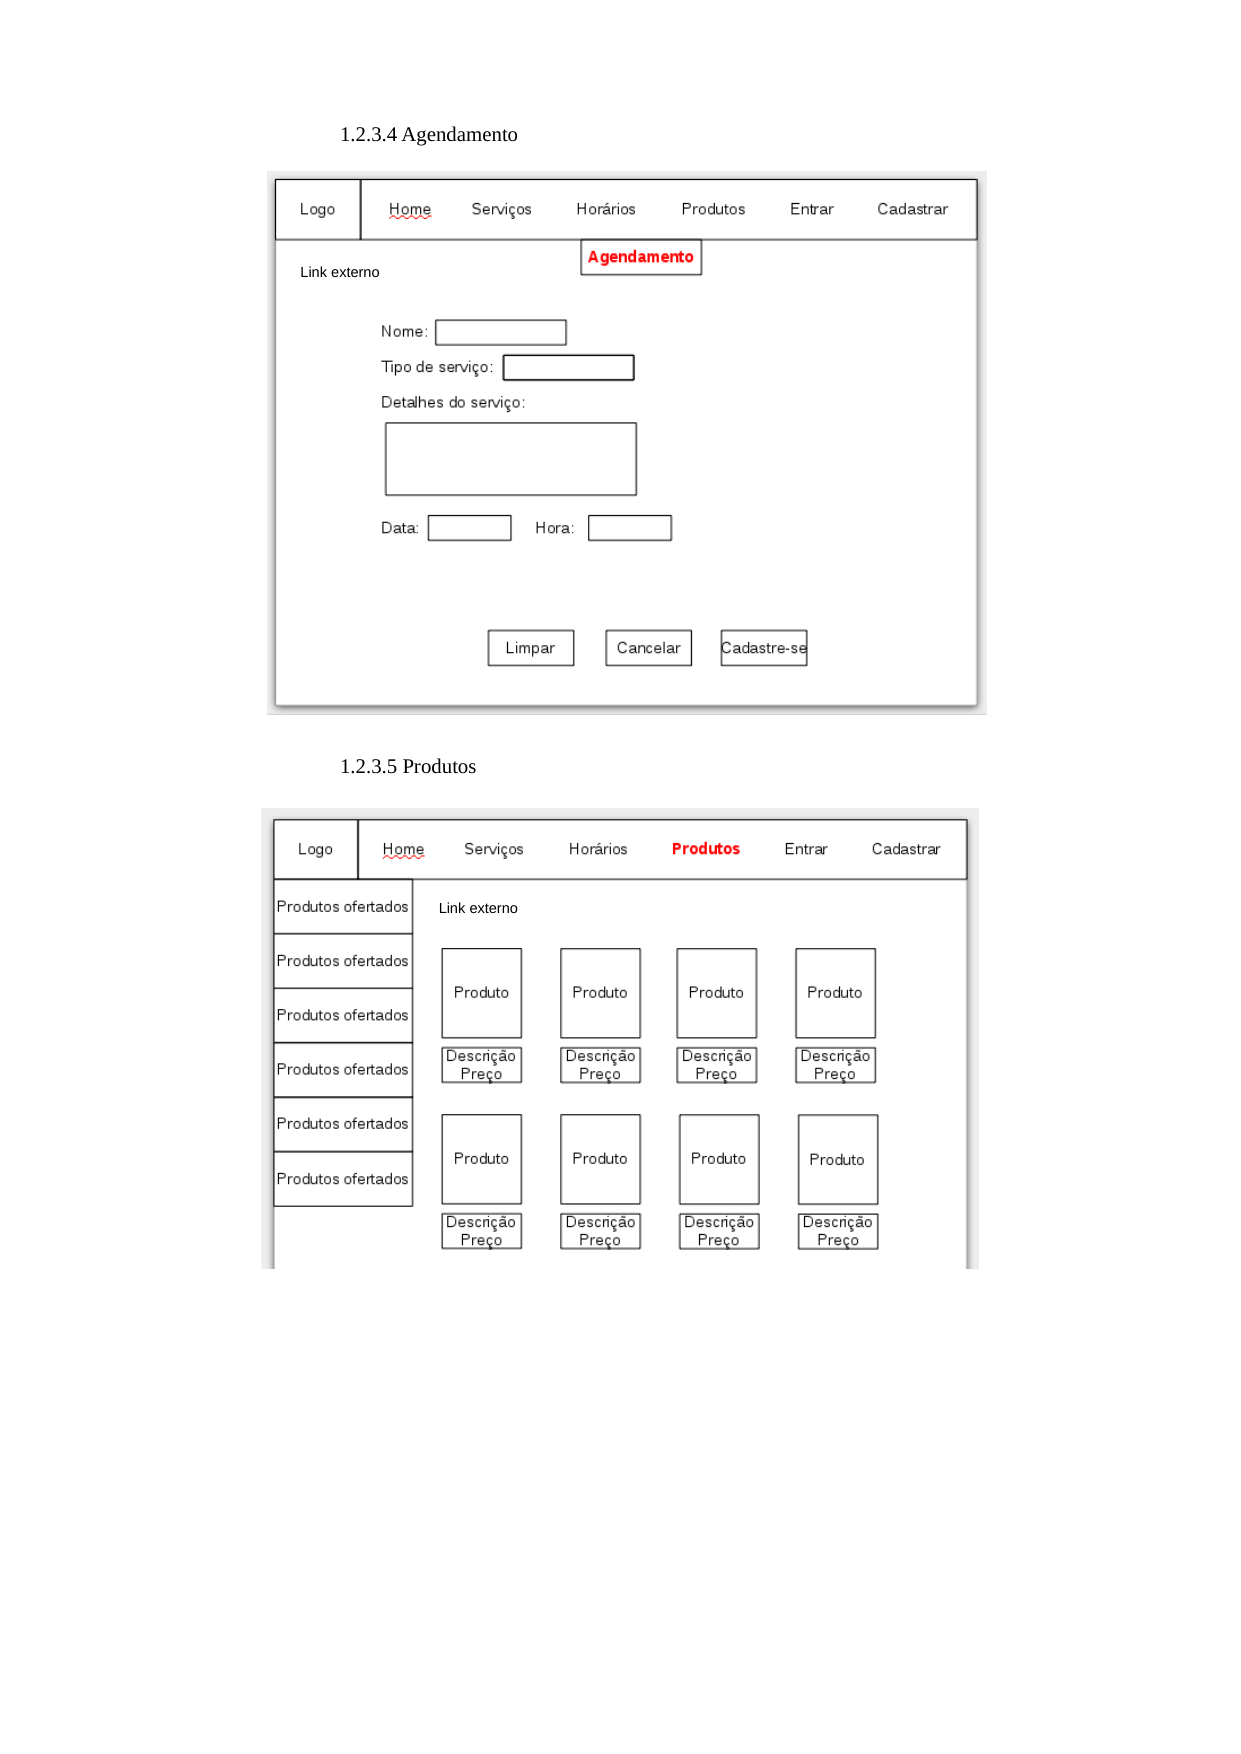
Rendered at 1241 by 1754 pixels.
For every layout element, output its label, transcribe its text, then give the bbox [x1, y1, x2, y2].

text 1.2.3.4 Agendamento [118, 118, 1122, 147]
picture [261, 808, 979, 1269]
picture [267, 171, 987, 715]
text 1.2.3.5 Produtos [118, 751, 1122, 779]
